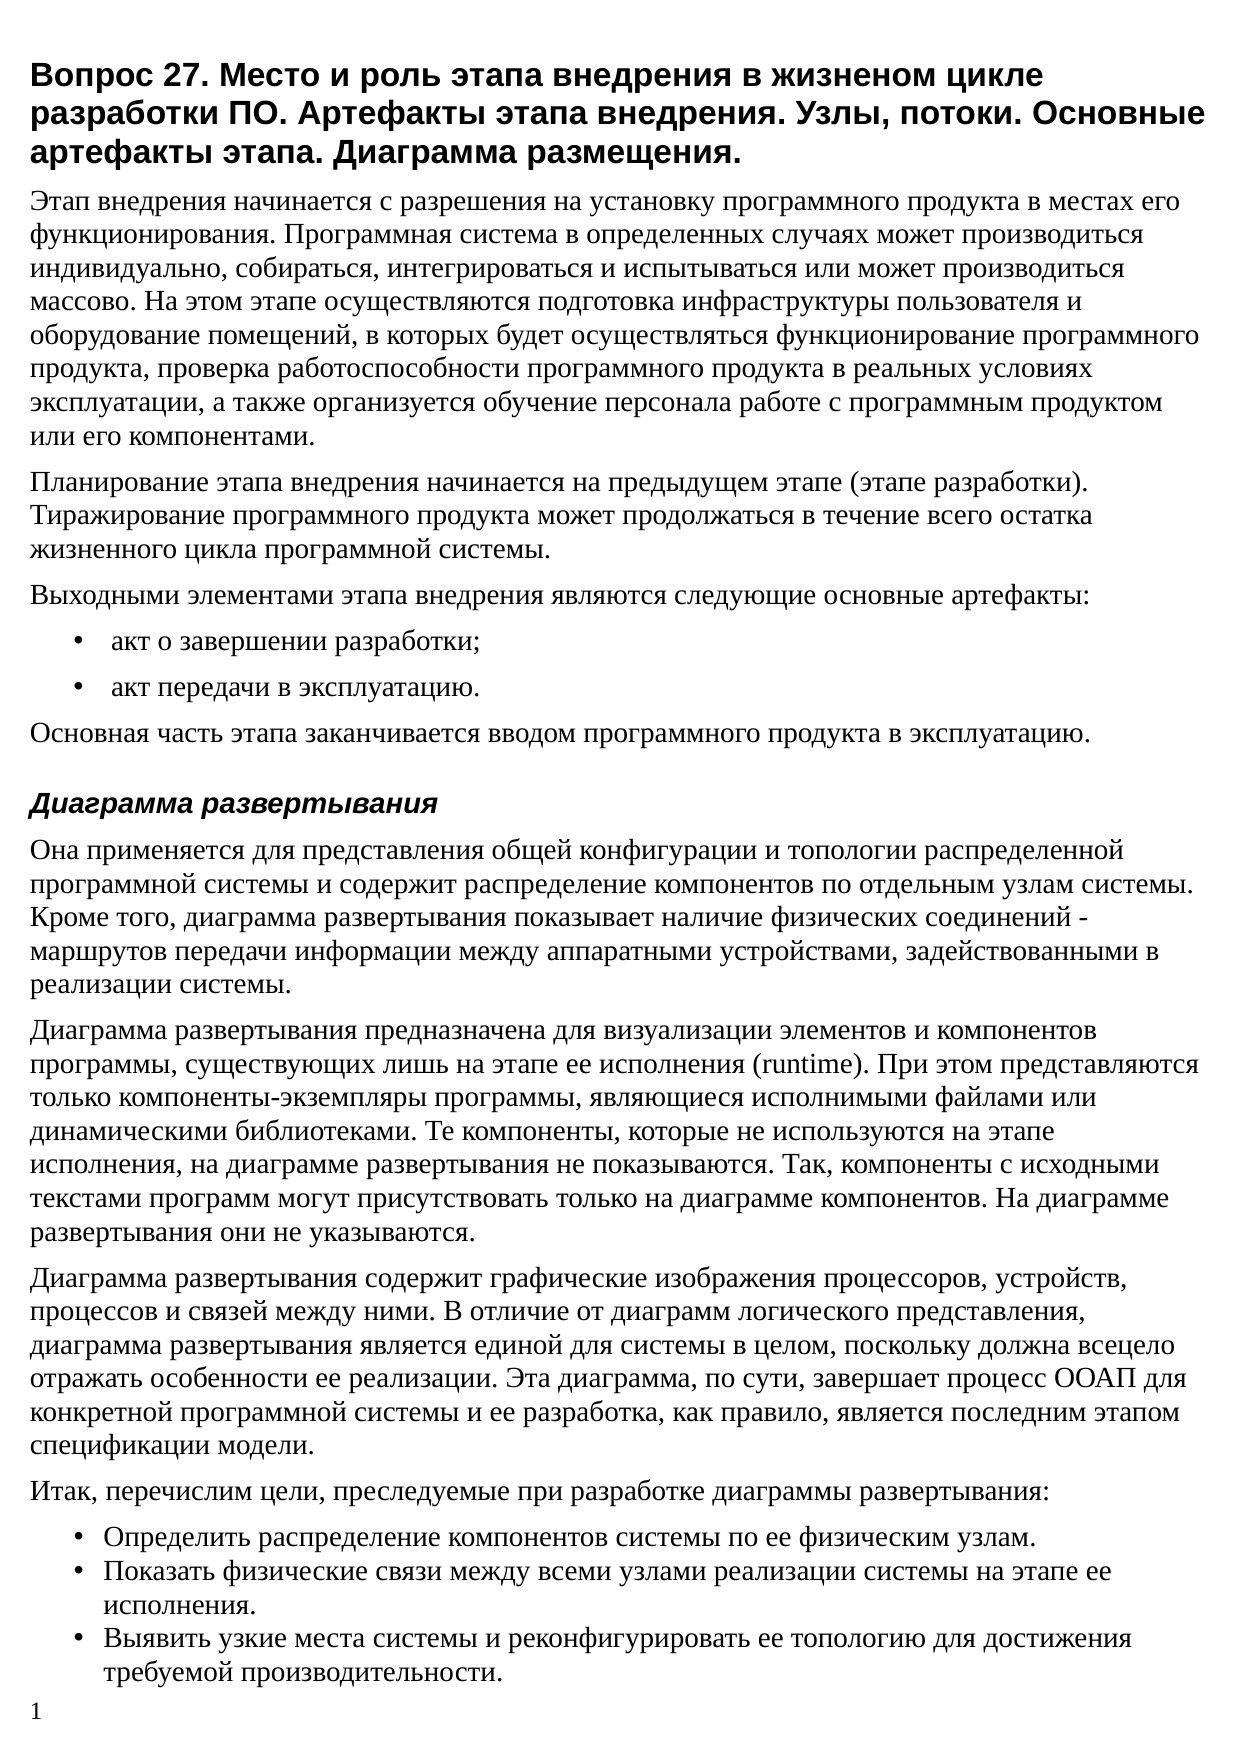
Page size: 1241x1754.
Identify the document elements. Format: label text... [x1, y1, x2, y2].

text Итак, перечислим цели, преследуемые при разработке диаграммы развертывания: [29, 1473, 1211, 1507]
text Основная часть этапа заканчивается вводом программного продукта в эксплуатацию. [29, 715, 1211, 749]
text Выходными элементами этапа внедрения являются следующие основные артефакты: [29, 577, 1211, 610]
list Определить распределение компонентов системы по ее физическим узлам. [74, 1519, 1211, 1553]
list акт о завершении разработки; [73, 623, 1211, 657]
text Этап внедрения начинается с разрешения на установку программного продукта в местах его функционирования. Программная система в определенных случаях может производиться индивидуально, собираться, интегрироваться и испытываться или может производиться массово. На этом этапе осуществляются подготовка инфраструктуры пользователя и оборудование помещений, в которых будет осуществляться функционирование программного продукта, проверка работоспособности программного продукта в реальных условиях эксплуатации, а также организуется обучение персонала работе с программным продуктом или его компонентами. [29, 183, 1211, 451]
list Показать физические связи между всеми узлами реализации системы на этапе ее исполнения. [74, 1553, 1211, 1620]
list Выявить узкие места системы и реконфигурировать ее топологию для достижения требуемой производительности. [74, 1620, 1211, 1688]
text Она применяется для представления общей конфигурации и топологии распределенной программной системы и содержит распределение компонентов по отдельным узлам системы. Кроме того, диаграмма развертывания показывает наличие физических соединений - маршрутов передачи информации между аппаратными устройствами, задействованными в реализации системы. [29, 832, 1211, 1000]
text Диаграмма развертывания предназначена для визуализации элементов и компонентов программы, существующих лишь на этапе ее исполнения (runtime). При этом представляются только компоненты-экземпляры программы, являющиеся исполнимыми файлами или динамическими библиотеками. Те компоненты, которые не используются на этапе исполнения, на диаграмме развертывания не показываются. Так, компоненты с исходными текстами программ могут присутствовать только на диаграмме компонентов. На диаграмме развертывания они не указываются. [29, 1012, 1211, 1247]
text Планирование этапа внедрения начинается на предыдущем этапе (этапе разработки). Тиражирование программного продукта может продолжаться в течение всего остатка жизненного цикла программной системы. [29, 464, 1211, 564]
list акт передачи в эксплуатацию. [73, 669, 1211, 703]
subtitle Вопрос 27. Место и роль этапа внедрения в жизненом цикле разработки ПО. Артефакты этапа внедрения. Узлы, потоки. Основные артефакты этапа. Диаграмма размещения. [29, 54, 1211, 170]
subtitle Диаграмма развертывания [29, 786, 1211, 820]
text Диаграмма развертывания содержит графические изображения процессоров, устройств, процессов и связей между ними. В отличие от диаграмм логического представления, диаграмма развертывания является единой для системы в целом, поскольку должна всецело отражать особенности ее реализации. Эта диаграмма, по сути, завершает процесс ООАП для конкретной программной системы и ее разработка, как правило, является последним этапом спецификации модели. [29, 1260, 1211, 1461]
